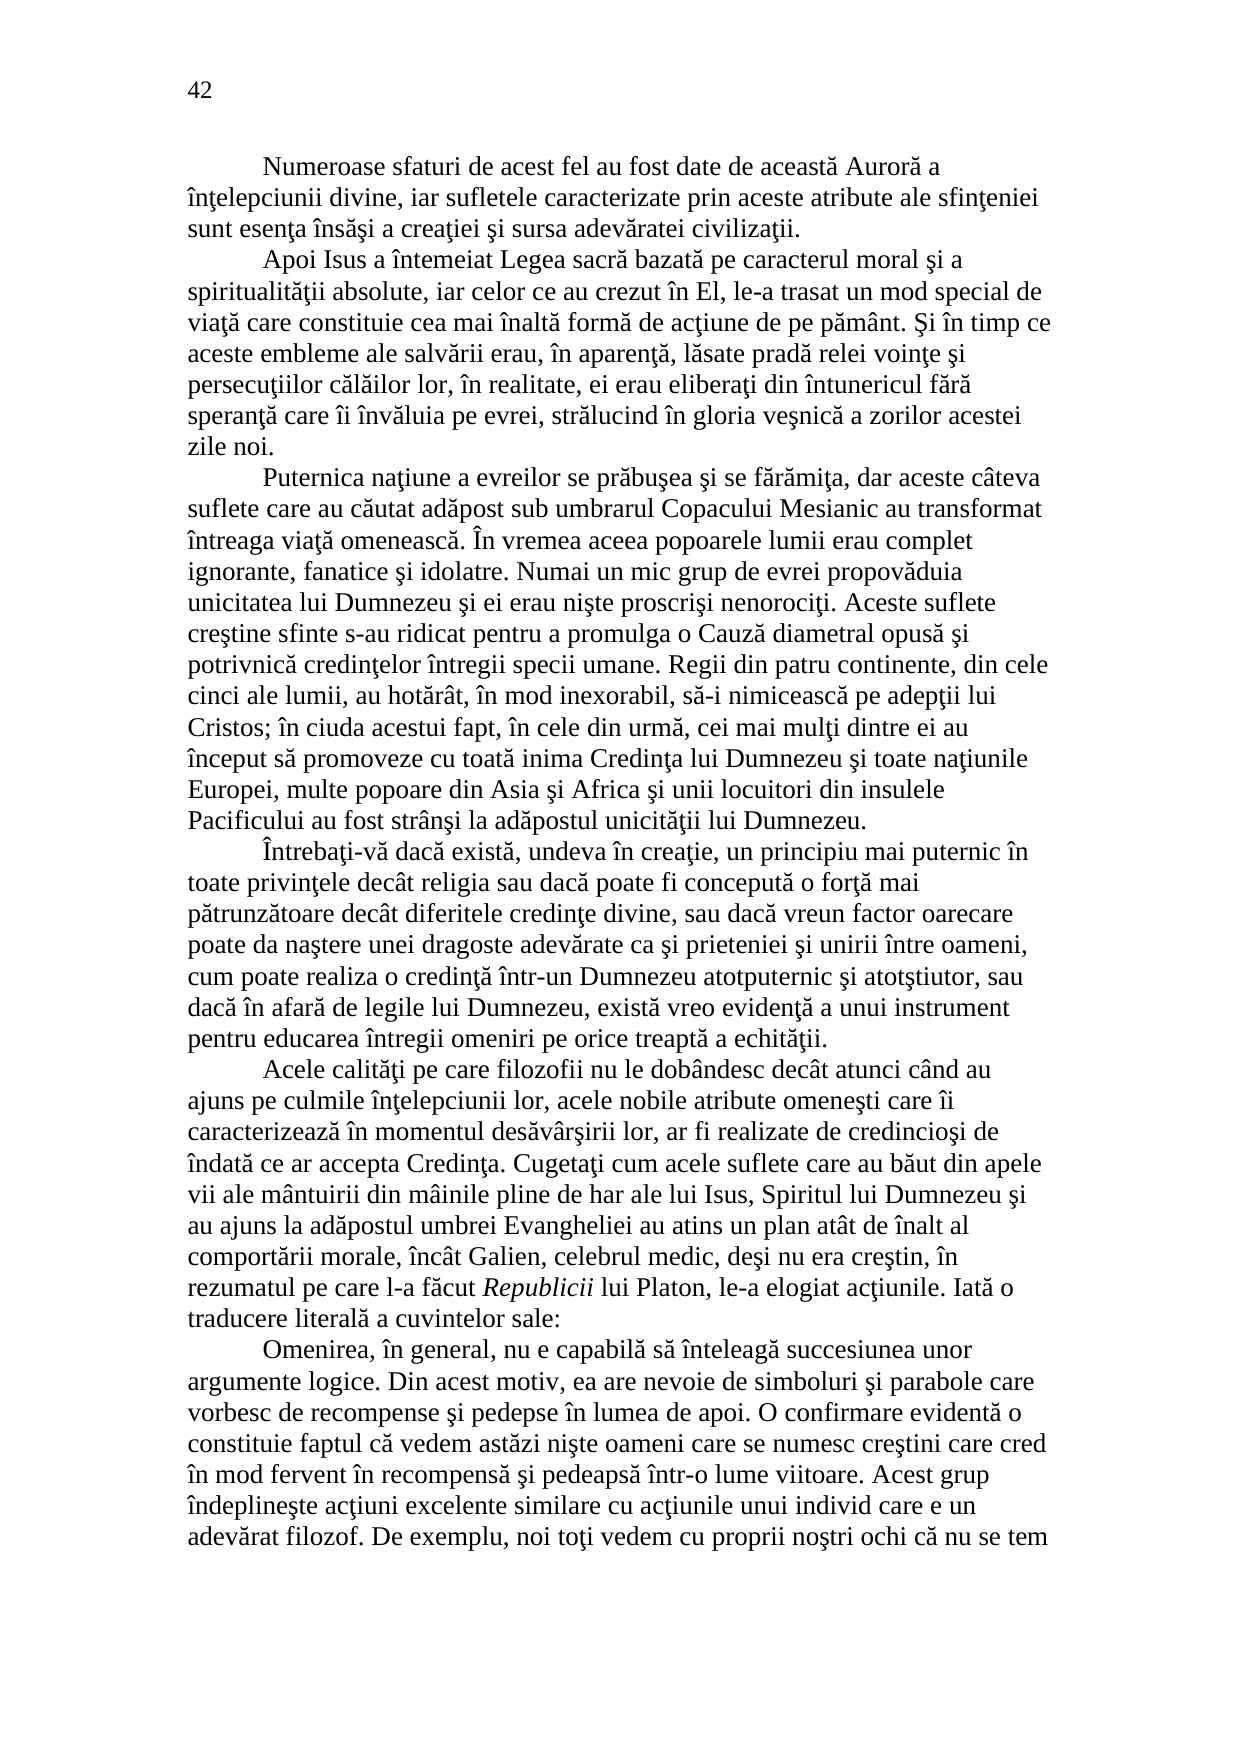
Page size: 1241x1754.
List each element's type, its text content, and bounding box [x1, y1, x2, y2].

text Acele calităţi pe care filozofii nu le dobândesc decât atunci când au ajuns pe culmile înţelepciunii lor, acele nobile atribute omeneşti care îi caracterizează în momentul desăvârşirii lor, ar fi realizate de credincioşi de îndată ce ar accepta Credinţa. Cugetaţi cum acele suflete care au băut din apele vii ale mântuirii din mâinile pline de har ale lui Isus, Spiritul lui Dumnezeu şi au ajuns la adăpostul umbrei Evangheliei au atins un plan atât de înalt al comportării morale, încât Galien, celebrul medic, deşi nu era creştin, în rezumatul pe care l-a făcut Republicii lui Platon, le-a elogiat acţiunile. Iată o traducere literală a cuvintelor sale: [187, 1053, 1053, 1333]
text Apoi Isus a întemeiat Legea sacră bazată pe caracterul moral şi a spiritualităţii absolute, iar celor ce au crezut în El, le-a trasat un mod special de viaţă care constituie cea mai înaltă formă de acţiune de pe pământ. Şi în timp ce aceste embleme ale salvării erau, în aparenţă, lăsate pradă relei voinţe şi persecuţiilor călăilor lor, în realitate, ei erau eliberaţi din întunericul fără speranţă care îi învăluia pe evrei, strălucind în gloria veşnică a zorilor acestei zile noi. [187, 243, 1053, 461]
text Numeroase sfaturi de acest fel au fost date de această Auroră a înţelepciunii divine, iar sufletele caracterizate prin aceste atribute ale sfinţeniei sunt esenţa însăşi a creaţiei şi sursa adevăratei civilizaţii. [187, 150, 1053, 243]
text Omenirea, în general, nu e capabilă să înteleagă succesiunea unor argumente logice. Din acest motiv, ea are nevoie de simboluri şi parabole care vorbesc de recompense şi pedepse în lumea de apoi. O confirmare evidentă o constituie faptul că vedem astăzi nişte oameni care se numesc creştini care cred în mod fervent în recompensă şi pedeapsă într-o lume viitoare. Acest grup îndeplineşte acţiuni excelente similare cu acţiunile unui individ care e un adevărat filozof. De exemplu, noi toţi vedem cu proprii noştri ochi că nu se tem [187, 1333, 1053, 1552]
text Puternica naţiune a evreilor se prăbuşea şi se fărămiţa, dar aceste câteva suflete care au căutat adăpost sub umbrarul Copacului Mesianic au transformat întreaga viaţă omenească. În vremea aceea popoarele lumii erau complet ignorante, fanatice şi idolatre. Numai un mic grup de evrei propovăduia unicitatea lui Dumnezeu şi ei erau nişte proscrişi nenorociţi. Aceste suflete creştine sfinte s-au ridicat pentru a promulga o Cauză diametral opusă şi potrivnică credinţelor întregii specii umane. Regii din patru continente, din cele cinci ale lumii, au hotărât, în mod inexorabil, să-i nimicească pe adepţii lui Cristos; în ciuda acestui fapt, în cele din urmă, cei mai mulţi dintre ei au început să promoveze cu toată inima Credinţa lui Dumnezeu şi toate naţiunile Europei, multe popoare din Asia şi Africa şi unii locuitori din insulele Pacificului au fost strânşi la adăpostul unicităţii lui Dumnezeu. [187, 461, 1053, 835]
text Întrebaţi-vă dacă există, undeva în creaţie, un principiu mai puternic în toate privinţele decât religia sau dacă poate fi concepută o forţă mai pătrunzătoare decât diferitele credinţe divine, sau dacă vreun factor oarecare poate da naştere unei dragoste adevărate ca şi prieteniei şi unirii între oameni, cum poate realiza o credinţă într-un Dumnezeu atotputernic şi atotştiutor, sau dacă în afară de legile lui Dumnezeu, există vreo evidenţă a unui instrument pentru educarea întregii omeniri pe orice treaptă a echităţii. [187, 835, 1053, 1053]
